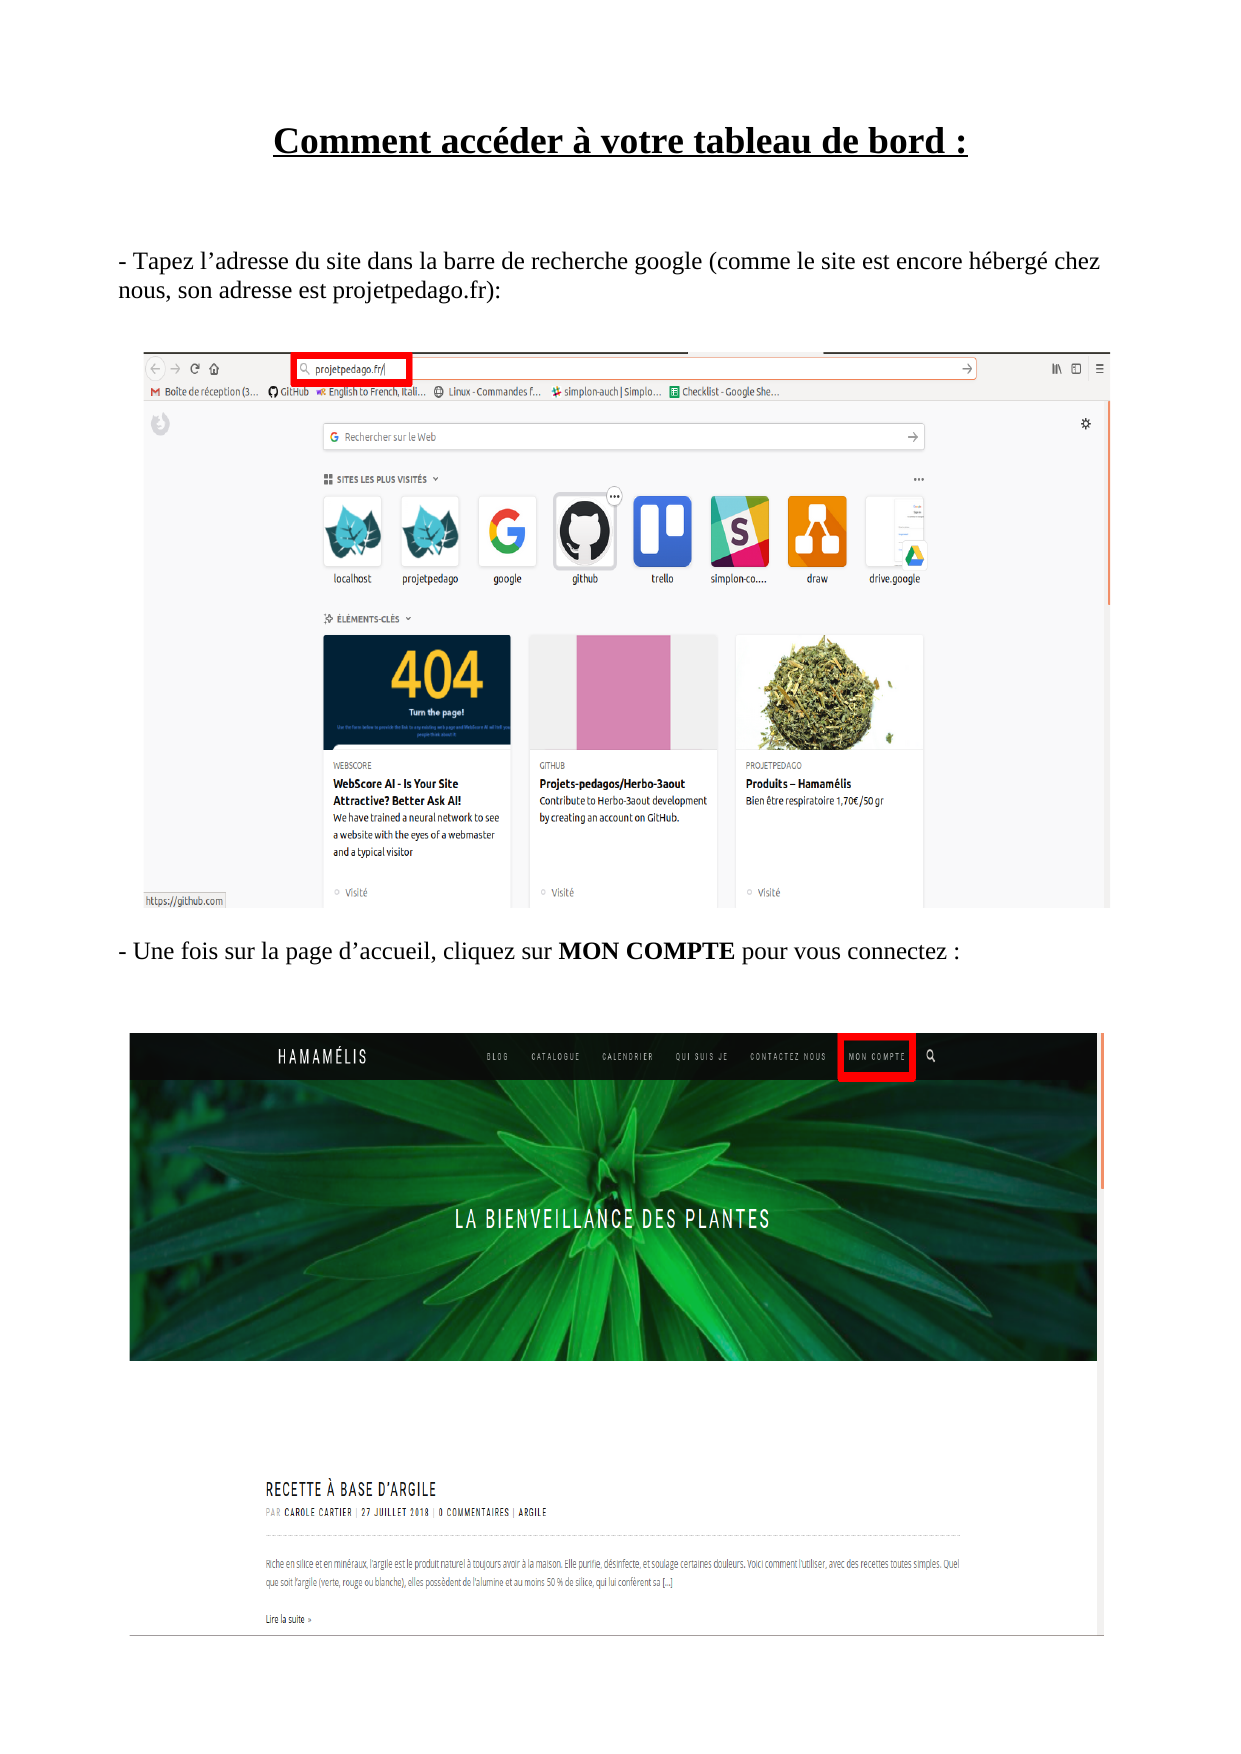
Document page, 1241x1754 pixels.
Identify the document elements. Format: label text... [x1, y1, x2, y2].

text - Une fois sur la page d’accueil, cliquez sur MON COMPTE pour vous connectez : [118, 936, 1122, 965]
picture [129, 1033, 1104, 1636]
text - Tapez l’adresse du site dans la barre de recherche google (comme le site est encore hébergé chez nous, son adresse est projetpedago.fr): [118, 246, 1122, 304]
text Comment accéder à votre tableau de bord : [118, 118, 1122, 161]
picture [143, 352, 1110, 908]
